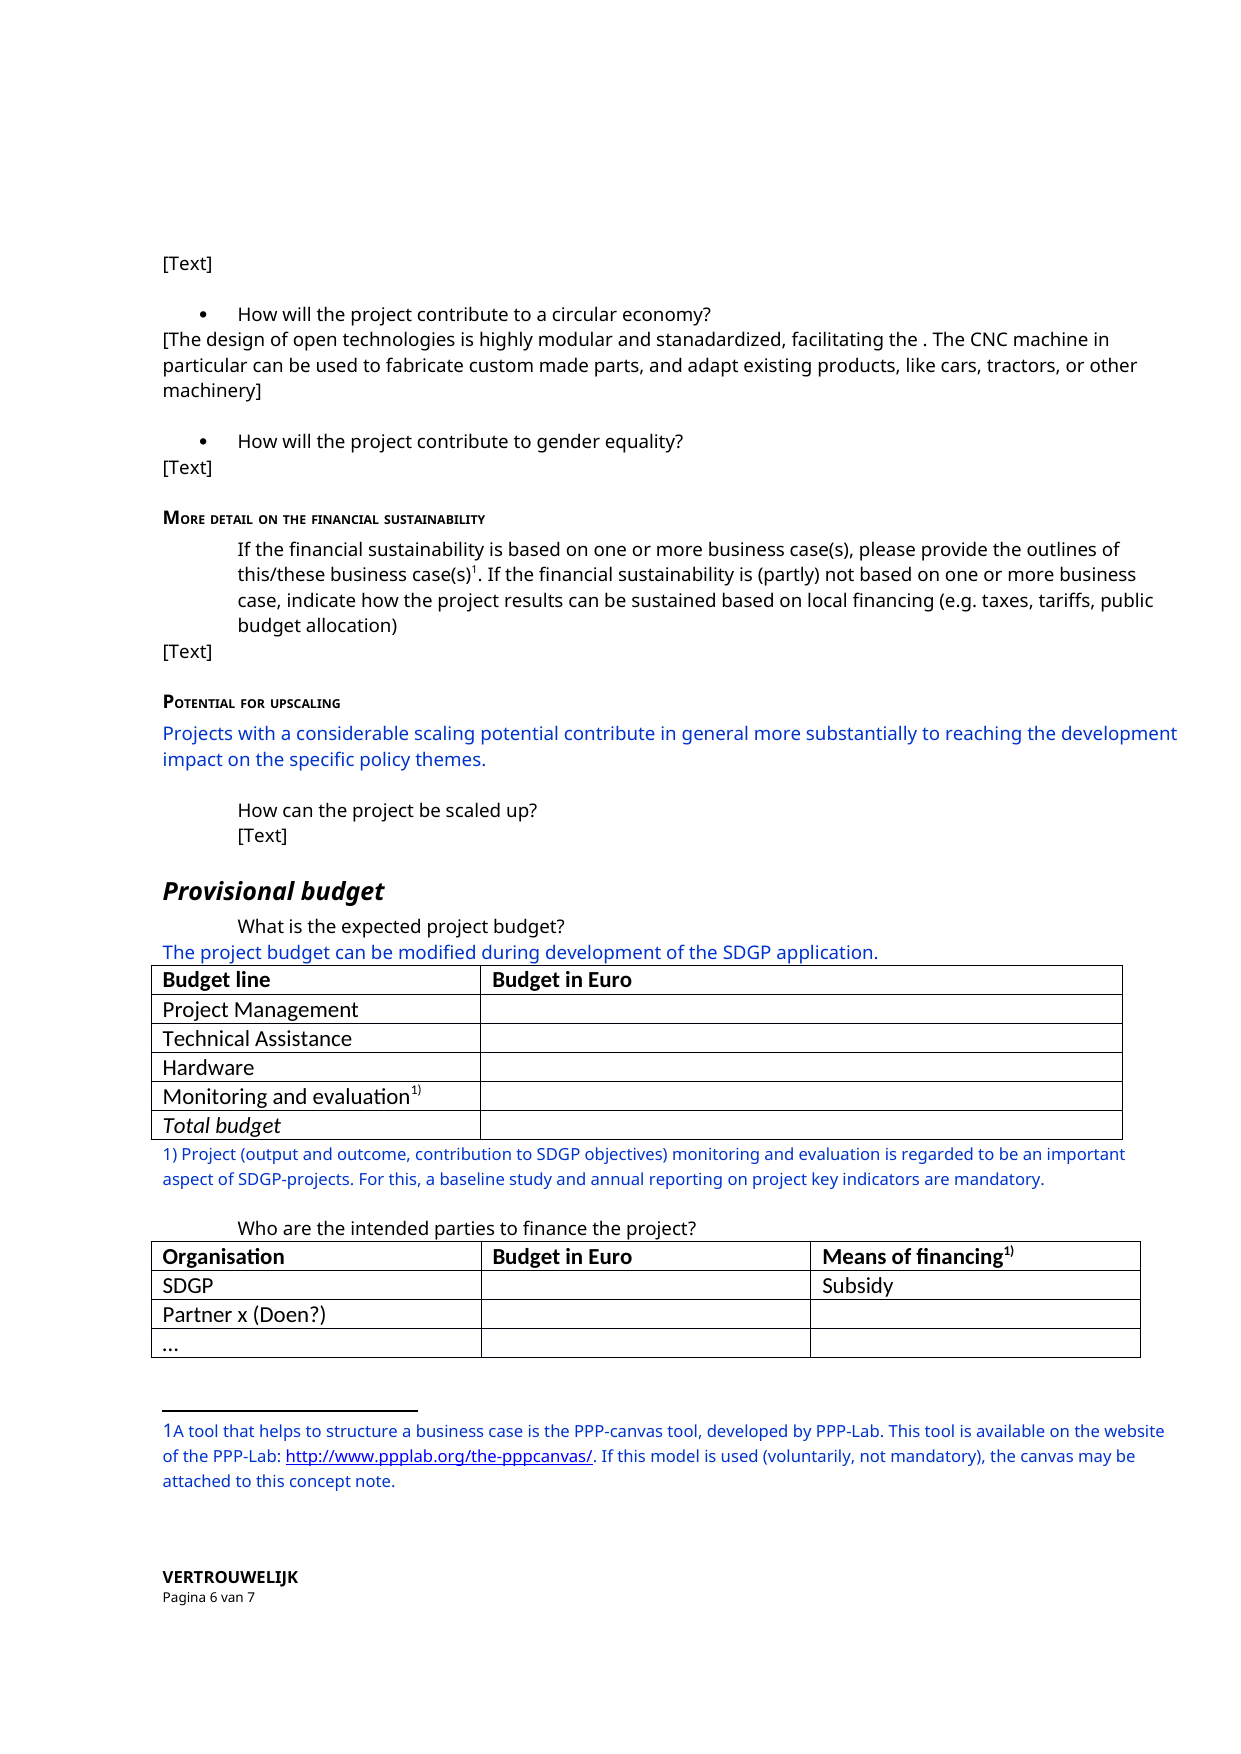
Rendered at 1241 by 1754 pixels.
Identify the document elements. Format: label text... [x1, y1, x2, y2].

table_cell [481, 1024, 1122, 1052]
table_cell Total budget [152, 1111, 480, 1139]
subtitle Provisional budget [162, 873, 1181, 907]
table_cell Monitoring and evaluation1) [152, 1082, 480, 1110]
text [Text] [87, 638, 1181, 664]
table_cell [482, 1300, 810, 1328]
subtitle More detail on the financial sustainability [162, 504, 1181, 530]
text A tool that helps to structure a business case is the PPP-canvas tool, developed by PPP-Lab. This tool is available on the website of the PPP-Lab: http://www.ppplab.org/the-pppcanvas/. If this model is used (voluntarily, not mandatory), the canvas may be attached to this concept note. [162, 1417, 1181, 1493]
table_header Budget in Euro [481, 966, 1122, 994]
table_cell Partner x (Doen?) [152, 1300, 481, 1328]
text The project budget can be modified during development of the SDGP application. [162, 939, 1181, 964]
table_header Means of financing1) [811, 1242, 1140, 1270]
table_cell Hardware [152, 1053, 480, 1081]
table_header Budget line [152, 966, 480, 994]
subtitle Potential for upscaling [162, 689, 1181, 714]
table_cell Technical Assistance [152, 1024, 480, 1052]
text How can the project be scaled up? [237, 797, 1181, 823]
table_cell [811, 1300, 1140, 1328]
table_cell [811, 1329, 1140, 1357]
table_cell [481, 1111, 1122, 1139]
list How will the project contribute to a circular economy? [200, 301, 1181, 326]
table_cell SDGP [152, 1271, 481, 1299]
table_cell [481, 995, 1122, 1023]
list How will the project contribute to gender equality? [200, 428, 1181, 454]
table_cell [481, 1082, 1122, 1110]
text [Text] [162, 454, 1181, 479]
text [The design of open technologies is highly modular and stanadardized, facilitating the . The CNC machine in particular can be used to fabricate custom made parts, and adapt existing products, like cars, tractors, or other machinery] [162, 326, 1181, 403]
table_cell [481, 1053, 1122, 1081]
table_header Budget in Euro [482, 1242, 810, 1270]
table_cell … [152, 1329, 481, 1357]
text 1) Project (output and outcome, contribution to SDGP objectives) monitoring and evaluation is regarded to be an important aspect of SDGP-projects. For this, a baseline study and annual reporting on project key indicators are mandatory. [162, 1140, 1181, 1190]
text [Text] [237, 823, 1181, 848]
text Who are the intended parties to finance the project? [237, 1216, 1181, 1241]
text Projects with a considerable scaling potential contribute in general more substantially to reaching the development impact on the specific policy themes. [162, 721, 1181, 772]
table_cell [482, 1271, 810, 1299]
text If the financial sustainability is based on one or more business case(s), please provide the outlines of this/these business case(s). If the financial sustainability is (partly) not based on one or more business case, indicate how the project results can be sustained based on local financing (e.g. taxes, tariffs, public budget allocation) [237, 536, 1181, 638]
table_cell Subsidy [811, 1271, 1140, 1299]
text What is the expected project budget? [237, 913, 1181, 939]
text [Text] [162, 250, 1181, 275]
table_cell [482, 1329, 810, 1357]
table_cell Project Management [152, 995, 480, 1023]
table_header Organisation [152, 1242, 481, 1270]
